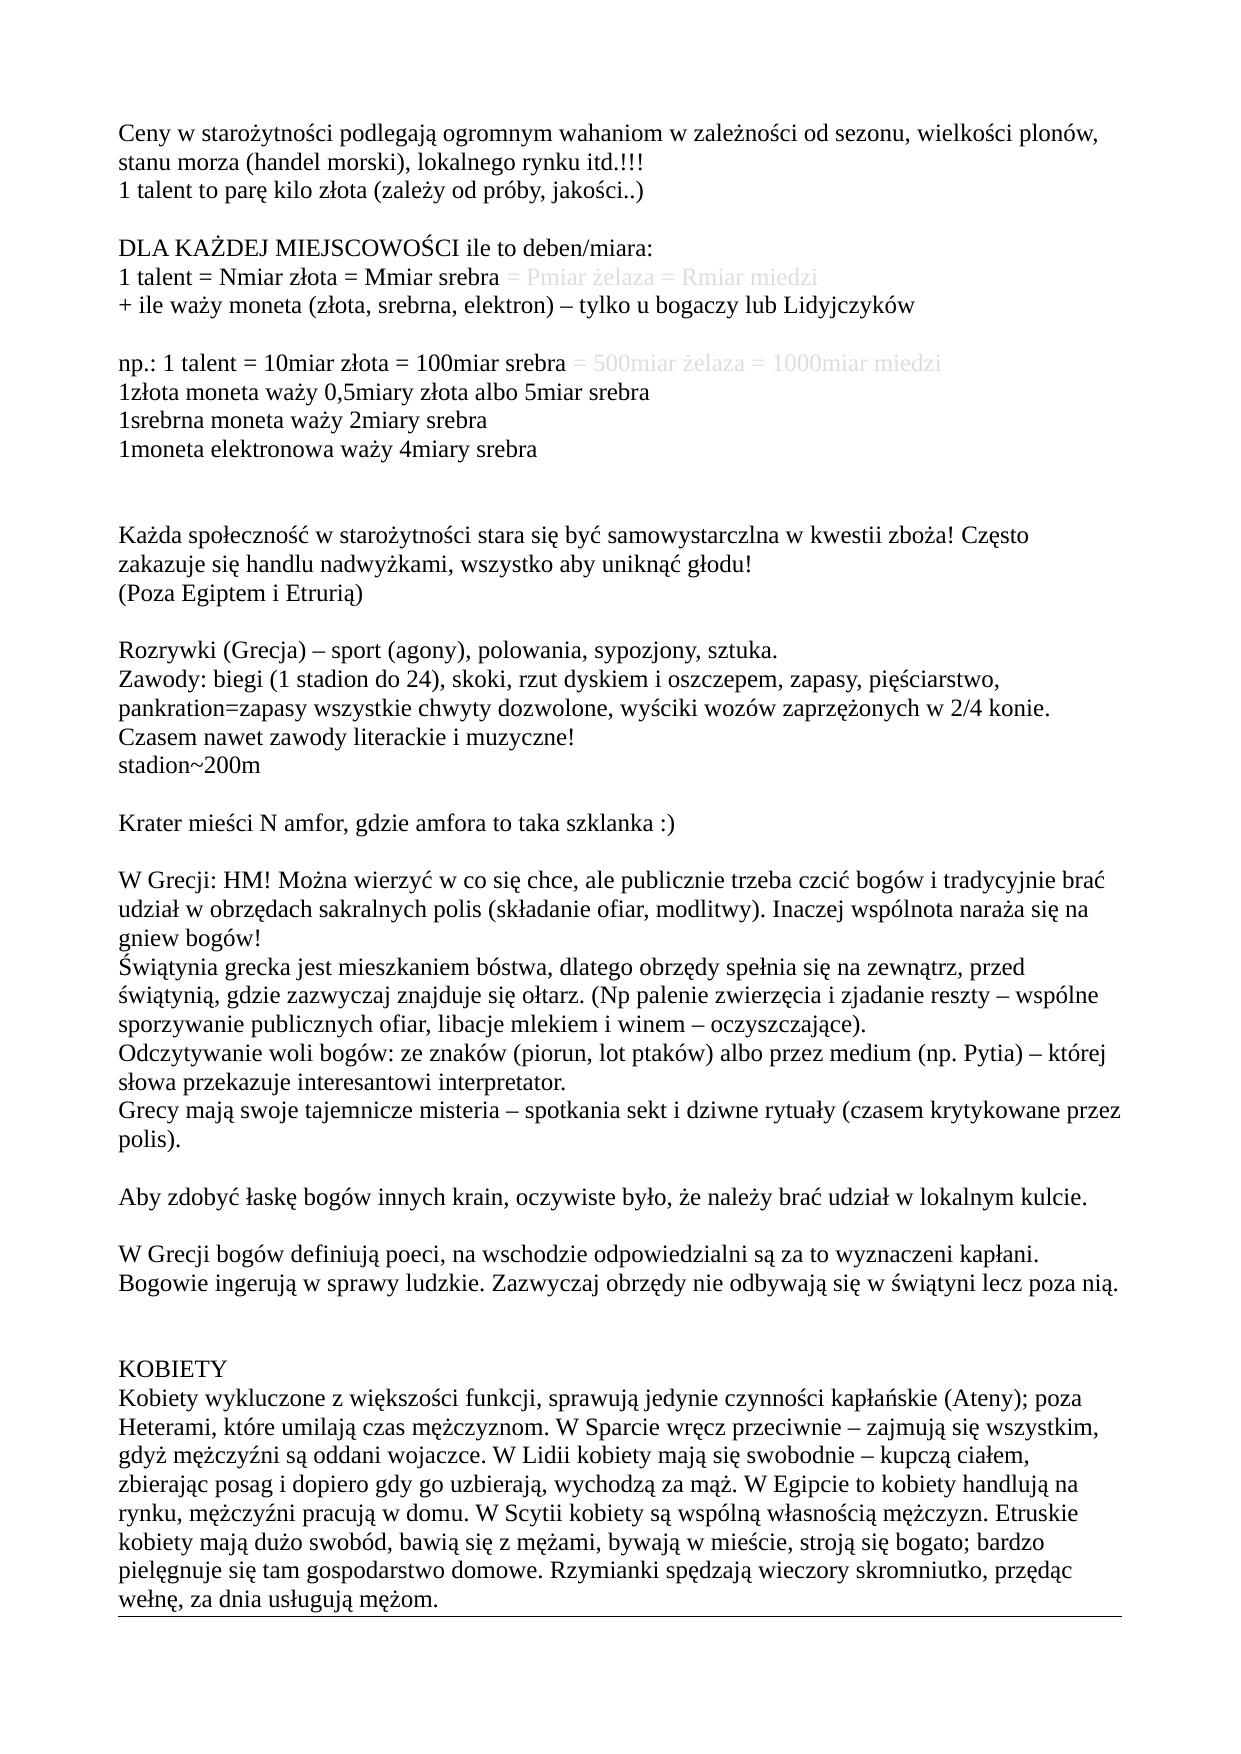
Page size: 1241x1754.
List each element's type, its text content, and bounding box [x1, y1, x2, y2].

text W Grecji bogów definiują poeci, na wschodzie odpowiedzialni są za to wyznaczeni kapłani. [118, 1239, 1122, 1268]
text 1 talent to parę kilo złota (zależy od próby, jakości..) [118, 176, 1122, 204]
text Rozrywki (Grecja) – sport (agony), polowania, sypozjony, sztuka. [118, 636, 1122, 664]
text stadion~200m [118, 751, 1122, 779]
text np.: 1 talent = 10miar złota = 100miar srebra = 500miar żelaza = 1000miar miedzi [118, 348, 1122, 377]
text Zawody: biegi (1 stadion do 24), skoki, rzut dyskiem i oszczepem, zapasy, pięściarstwo, pankration=zapasy wszystkie chwyty dozwolone, wyściki wozów zaprzężonych w 2/4 konie. Czasem nawet zawody literackie i muzyczne! [118, 664, 1122, 751]
text Świątynia grecka jest mieszkaniem bóstwa, dlatego obrzędy spełnia się na zewnątrz, przed świątynią, gdzie zazwyczaj znajduje się ołtarz. (Np palenie zwierzęcia i zjadanie reszty – wspólne sporzywanie publicznych ofiar, libacje mlekiem i winem – oczyszczające). [118, 952, 1122, 1038]
text W Grecji: HM! Można wierzyć w co się chce, ale publicznie trzeba czcić bogów i tradycyjnie brać udział w obrzędach sakralnych polis (składanie ofiar, modlitwy). Inaczej wspólnota naraża się na gniew bogów! [118, 866, 1122, 952]
text Kobiety wykluczone z większości funkcji, sprawują jedynie czynności kapłańskie (Ateny); poza Heterami, które umilają czas mężczyznom. W Sparcie wręcz przeciwnie – zajmują się wszystkim, gdyż mężczyźni są oddani wojaczce. W Lidii kobiety mają się swobodnie – kupczą ciałem, zbierając posag i dopiero gdy go uzbierają, wychodzą za mąż. W Egipcie to kobiety handlują na rynku, mężczyźni pracują w domu. W Scytii kobiety są wspólną własnością mężczyzn. Etruskie kobiety mają dużo swobód, bawią się z mężami, bywają w mieście, stroją się bogato; bardzo pielęgnuje się tam gospodarstwo domowe. Rzymianki spędzają wieczory skromniutko, przędąc wełnę, za dnia usługują mężom. [118, 1383, 1122, 1616]
text Ceny w starożytności podlegają ogromnym wahaniom w zależności od sezonu, wielkości plonów, stanu morza (handel morski), lokalnego rynku itd.!!! [118, 118, 1122, 176]
text Krater mieści N amfor, gdzie amfora to taka szklanka :) [118, 808, 1122, 837]
text 1 talent = Nmiar złota = Mmiar srebra = Pmiar żelaza = Rmiar miedzi [118, 262, 1122, 291]
text KOBIETY [118, 1354, 1122, 1383]
text Bogowie ingerują w sprawy ludzkie. Zazwyczaj obrzędy nie odbywają się w świątyni lecz poza nią. [118, 1268, 1122, 1297]
text (Poza Egiptem i Etrurią) [118, 578, 1122, 607]
text 1złota moneta waży 0,5miary złota albo 5miar srebra [118, 377, 1122, 406]
text Każda społeczność w starożytności stara się być samowystarczlna w kwestii zboża! Często zakazuje się handlu nadwyżkami, wszystko aby uniknąć głodu! [118, 521, 1122, 578]
text 1moneta elektronowa waży 4miary srebra [118, 434, 1122, 463]
text + ile waży moneta (złota, srebrna, elektron) – tylko u bogaczy lub Lidyjczyków [118, 291, 1122, 319]
text Odczytywanie woli bogów: ze znaków (piorun, lot ptaków) albo przez medium (np. Pytia) – której słowa przekazuje interesantowi interpretator. [118, 1038, 1122, 1096]
text 1srebrna moneta waży 2miary srebra [118, 406, 1122, 434]
text Aby zdobyć łaskę bogów innych krain, oczywiste było, że należy brać udział w lokalnym kulcie. [118, 1182, 1122, 1211]
text Grecy mają swoje tajemnicze misteria – spotkania sekt i dziwne rytuały (czasem krytykowane przez polis). [118, 1096, 1122, 1153]
text DLA KAŻDEJ MIEJSCOWOŚCI ile to deben/miara: [118, 233, 1122, 262]
